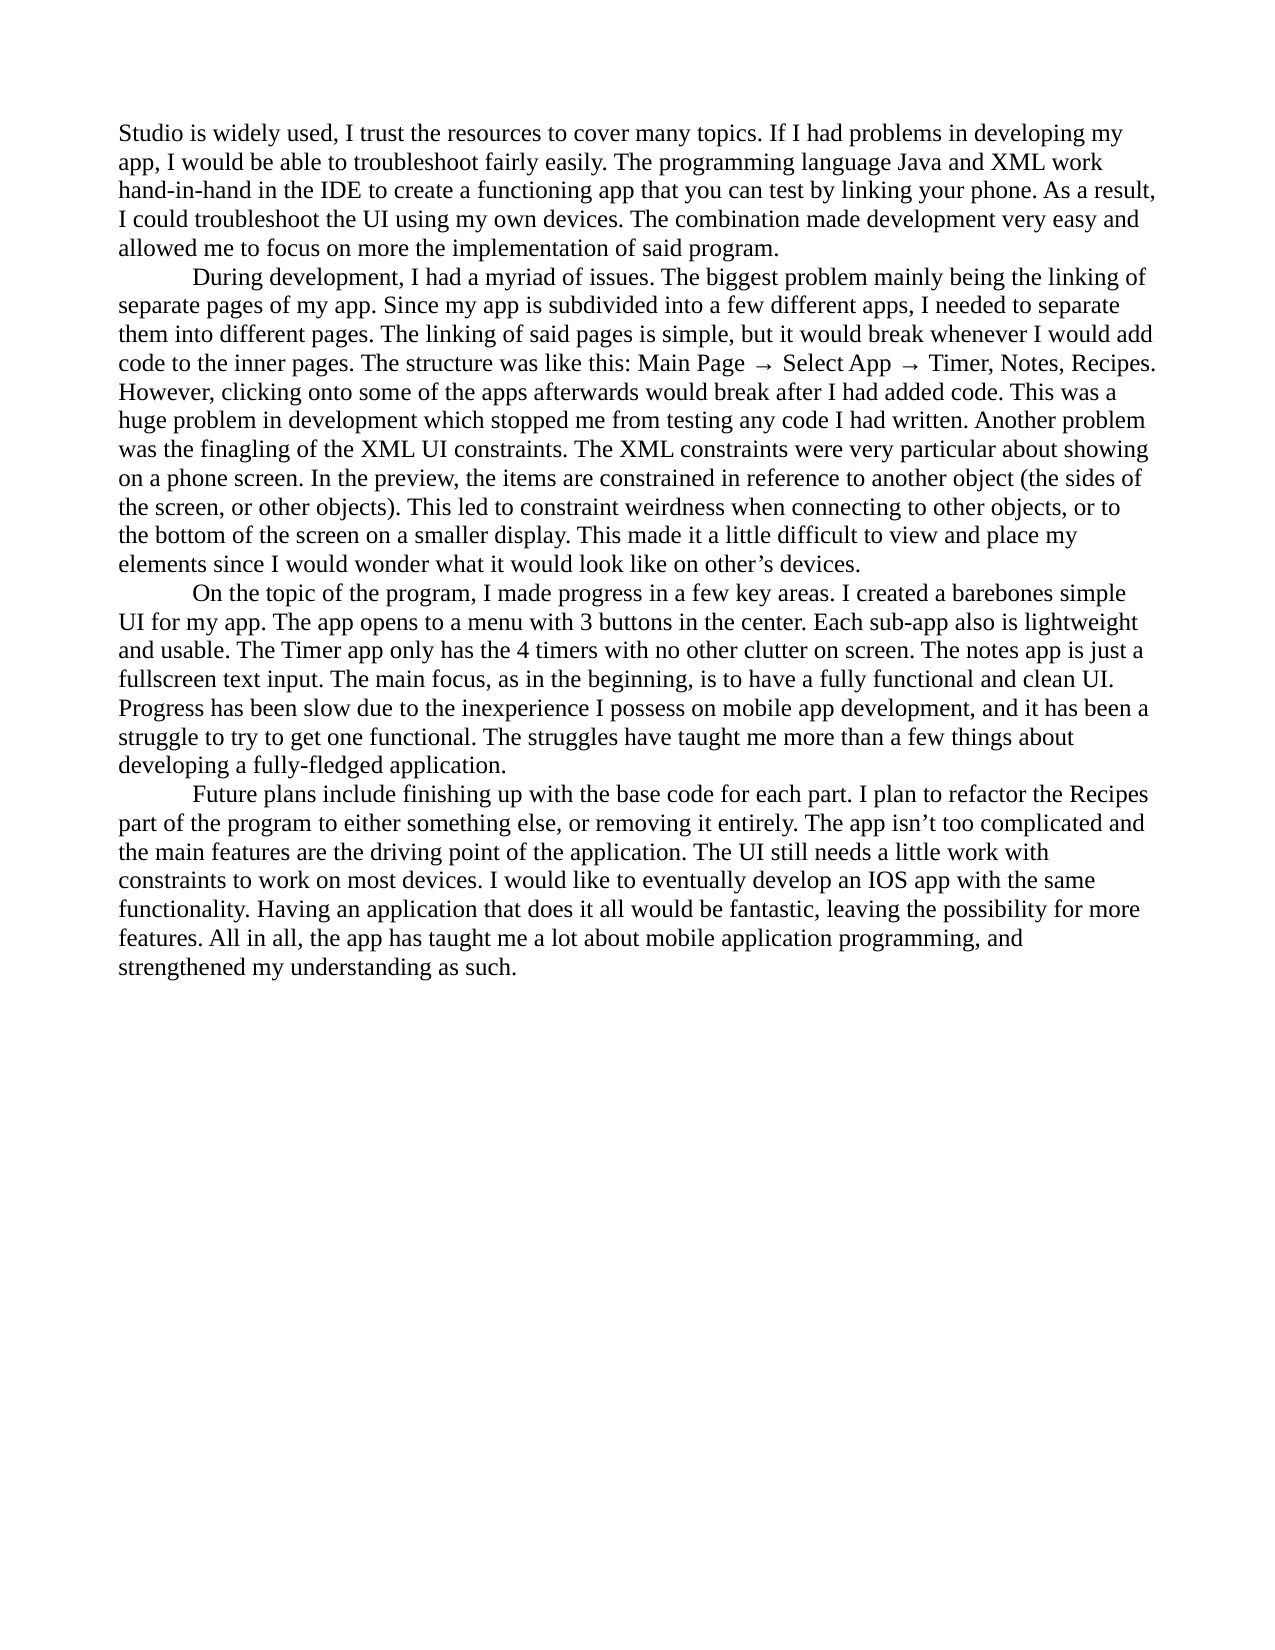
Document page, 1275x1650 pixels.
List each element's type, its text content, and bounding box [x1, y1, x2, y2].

text During development, I had a myriad of issues. The biggest problem mainly being the linking of separate pages of my app. Since my app is subdivided into a few different apps, I needed to separate them into different pages. The linking of said pages is simple, but it would break whenever I would add code to the inner pages. The structure was like this: Main Page → Select App → Timer, Notes, Recipes. However, clicking onto some of the apps afterwards would break after I had added code. This was a huge problem in development which stopped me from testing any code I had written. Another problem was the finagling of the XML UI constraints. The XML constraints were very particular about showing on a phone screen. In the preview, the items are constrained in reference to another object (the sides of the screen, or other objects). This led to constraint weirdness when connecting to other objects, or to the bottom of the screen on a smaller display. This made it a little difficult to view and place my elements since I would wonder what it would look like on other’s devices. [118, 262, 1157, 578]
text Future plans include finishing up with the base code for each part. I plan to refactor the Recipes part of the program to either something else, or removing it entirely. The app isn’t too complicated and the main features are the driving point of the application. The UI still needs a little work with constraints to work on most devices. I would like to eventually develop an IOS app with the same functionality. Having an application that does it all would be fantastic, leaving the possibility for more features. All in all, the app has taught me a lot about mobile application programming, and strengthened my understanding as such. [118, 779, 1157, 981]
text On the topic of the program, I made progress in a few key areas. I created a barebones simple UI for my app. The app opens to a menu with 3 buttons in the center. Each sub-app also is lightweight and usable. The Timer app only has the 4 timers with no other clutter on screen. The notes app is just a fullscreen text input. The main focus, as in the beginning, is to have a fully functional and clean UI. Progress has been slow due to the inexperience I possess on mobile app development, and it has been a struggle to try to get one functional. The struggles have taught me more than a few things about developing a fully-fledged application. [118, 578, 1157, 779]
text Studio is widely used, I trust the resources to cover many topics. If I had problems in developing my app, I would be able to troubleshoot fairly easily. The programming language Java and XML work hand-in-hand in the IDE to create a functioning app that you can test by linking your phone. As a result, I could troubleshoot the UI using my own devices. The combination made development very easy and allowed me to focus on more the implementation of said program. [118, 118, 1157, 262]
